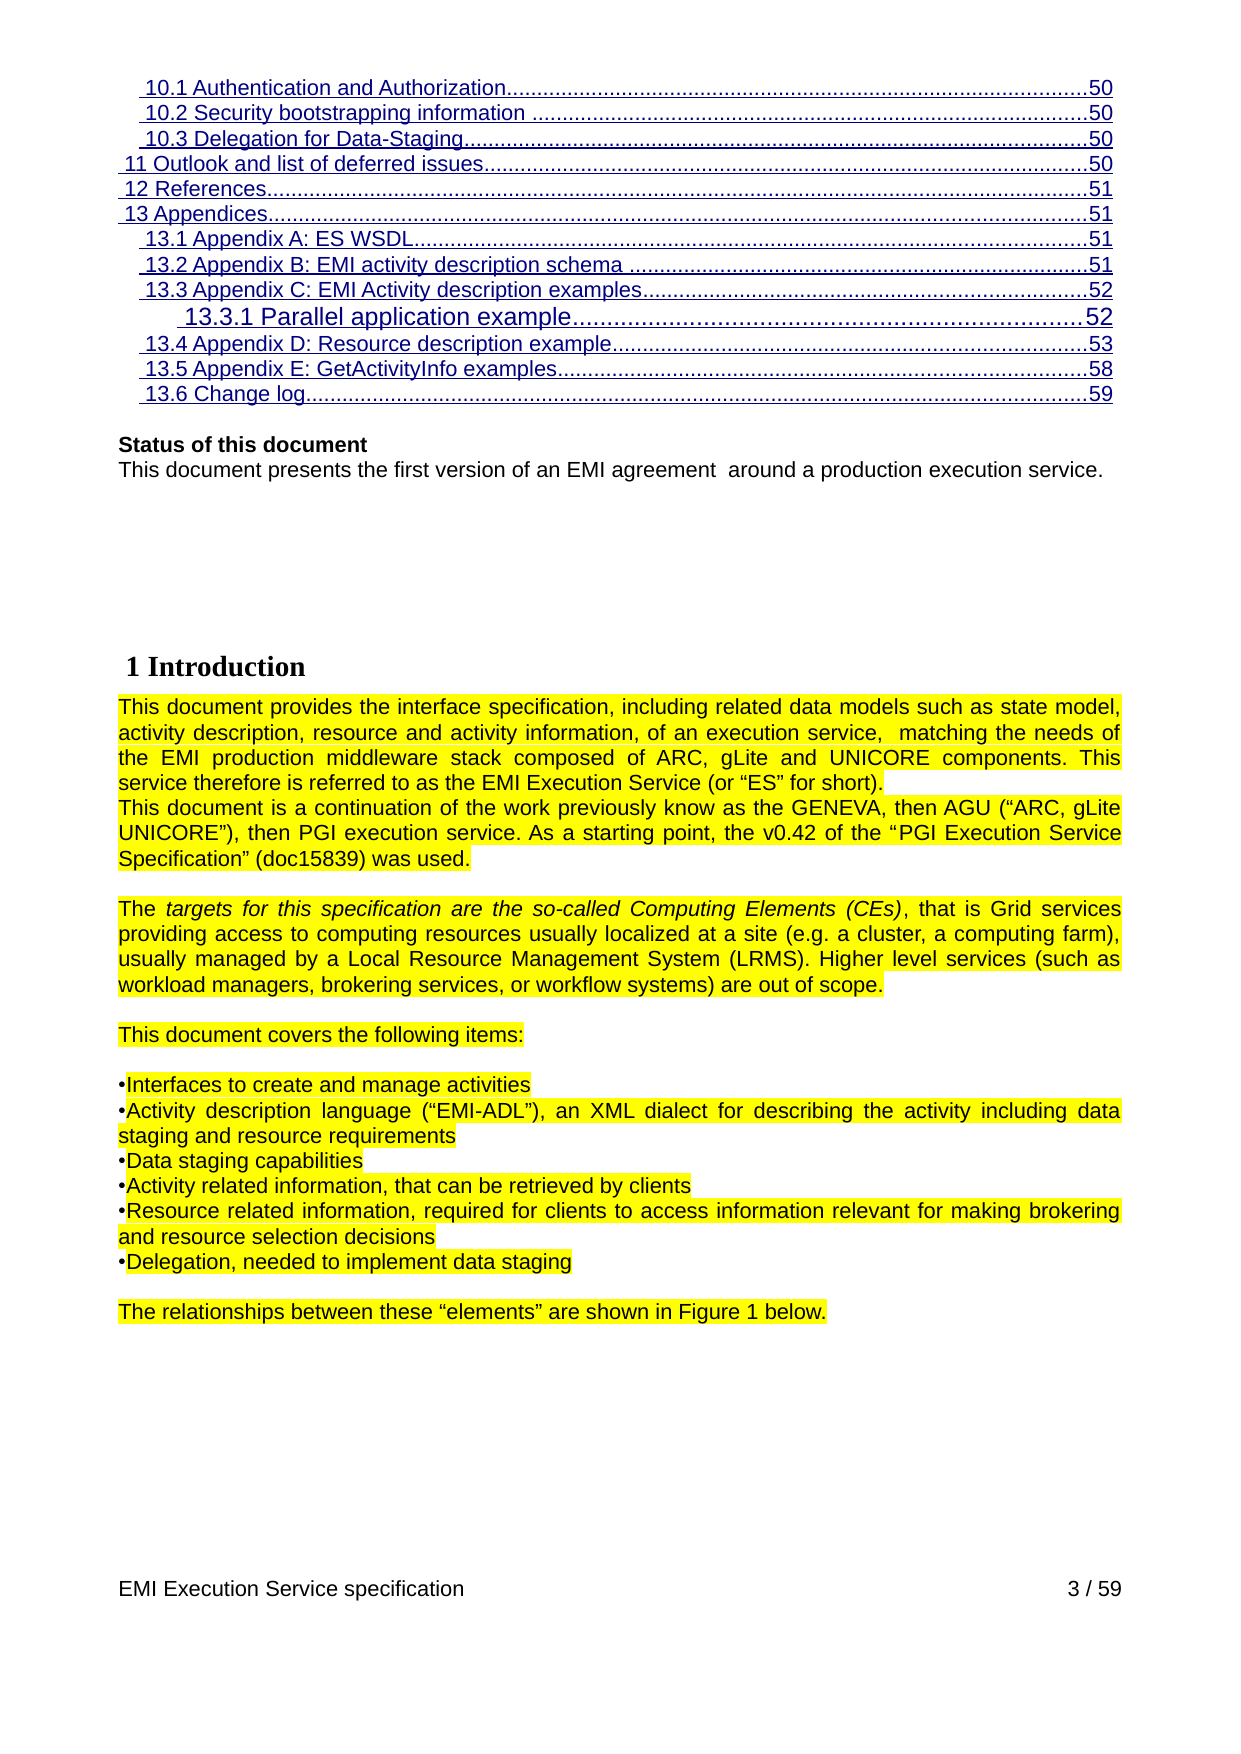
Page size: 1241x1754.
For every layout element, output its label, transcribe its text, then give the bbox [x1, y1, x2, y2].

text 10.1 Authentication and Authorization 50 [139, 75, 1113, 97]
list Activity related information, that can be retrieved by clients [118, 1173, 1122, 1198]
text 12 References 51 [118, 176, 1113, 198]
text 13.3 Appendix C: EMI Activity description examples 52 [139, 277, 1113, 299]
text The targets for this specification are the so-called Computing Elements (CEs), that is Grid services providing access to computing resources usually localized at a site (e.g. a cluster, a computing farm), usually managed by a Local Resource Management System (LRMS). Higher level services (such as workload managers, brokering services, or workflow systems) are out of scope. [118, 896, 1122, 997]
list Activity description language (“EMI-ADL”), an XML dialect for describing the activity including data staging and resource requirements [118, 1097, 1122, 1148]
text Status of this document [118, 431, 1122, 457]
list Interfaces to create and manage activities [118, 1072, 1122, 1097]
text This document provides the interface specification, including related data models such as state model, activity description, resource and activity information, of an execution service, matching the needs of the EMI production middleware stack composed of ARC, gLite and UNICORE components. This service therefore is referred to as the EMI Execution Service (or “ES” for short). [118, 694, 1122, 795]
list Delegation, needed to implement data staging [118, 1249, 1122, 1274]
text 13.3.1 Parallel application example 52 [177, 302, 1113, 327]
text 13.5 Appendix E: GetActivityInfo examples 58 [139, 356, 1113, 378]
text 13.1 Appendix A: ES WSDL 51 [139, 226, 1113, 248]
text 13.4 Appendix D: Resource description example 53 [139, 331, 1113, 353]
text 13.6 Change log 59 [139, 381, 1113, 403]
text This document presents the first version of an EMI agreement around a production execution service. [118, 457, 1122, 482]
text 10.2 Security bootstrapping information 50 [139, 100, 1113, 122]
list Resource related information, required for clients to access information relevant for making brokering and resource selection decisions [118, 1198, 1122, 1249]
text 13 Appendices 51 [118, 201, 1113, 223]
text This document is a continuation of the work previously know as the GENEVA, then AGU (“ARC, gLite UNICORE”), then PGI execution service. As a starting point, the v0.42 of the “PGI Execution Service Specification” (doc15839) was used. [118, 795, 1122, 871]
text 13.2 Appendix B: EMI activity description schema 51 [139, 251, 1113, 273]
subtitle Introduction [118, 649, 1122, 682]
text 10.3 Delegation for Data-Staging 50 [139, 125, 1113, 147]
text The relationships between these “elements” are shown in Figure 1 below. [118, 1299, 1122, 1324]
list Data staging capabilities [118, 1148, 1122, 1173]
text 11 Outlook and list of deferred issues 50 [118, 151, 1113, 173]
text This document covers the following items: [118, 1022, 1122, 1047]
